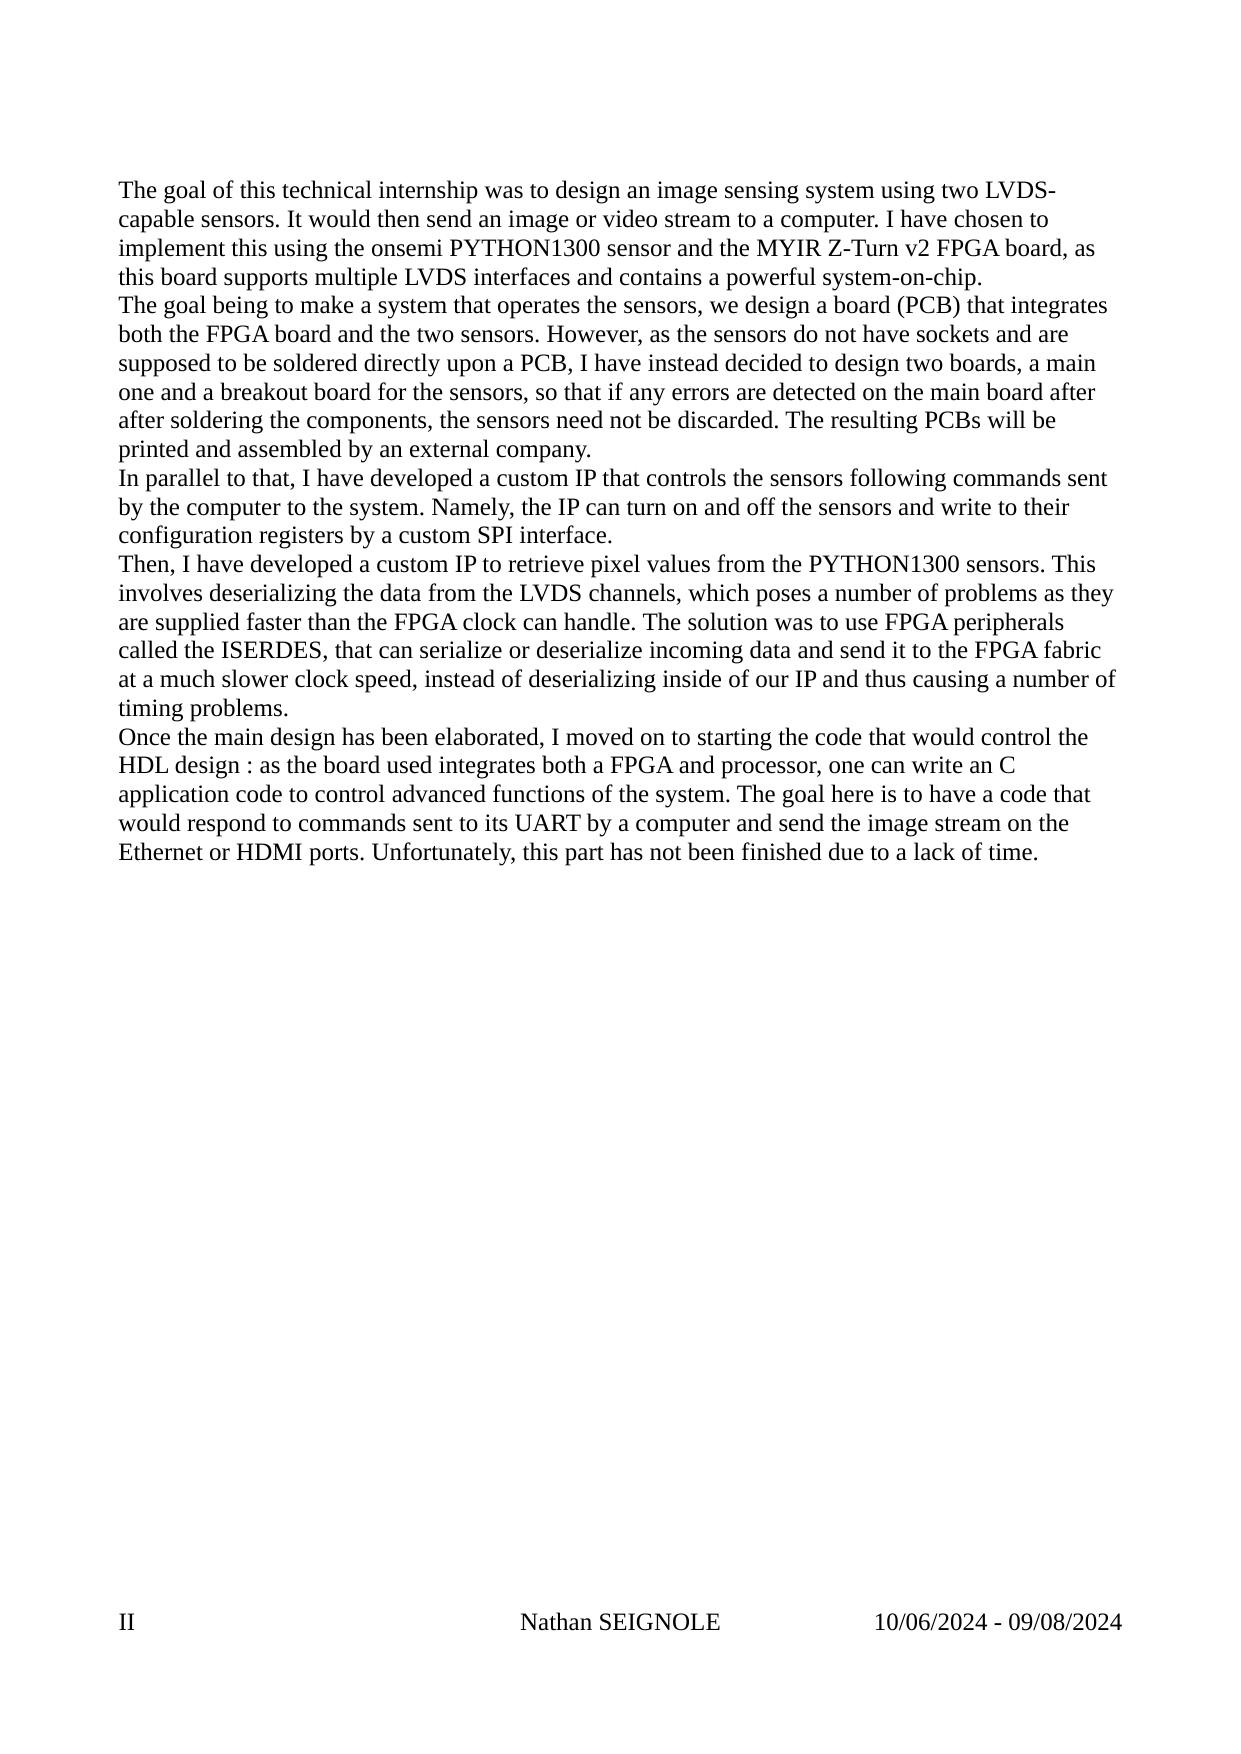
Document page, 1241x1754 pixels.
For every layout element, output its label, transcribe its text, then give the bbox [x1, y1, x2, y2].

text Once the main design has been elaborated, I moved on to starting the code that would control the HDL design : as the board used integrates both a FPGA and processor, one can write an C application code to control advanced functions of the system. The goal here is to have a code that would respond to commands sent to its UART by a computer and send the image stream on the Ethernet or HDMI ports. Unfortunately, this part has not been finished due to a lack of time. [118, 722, 1122, 866]
text The goal being to make a system that operates the sensors, we design a board (PCB) that integrates both the FPGA board and the two sensors. However, as the sensors do not have sockets and are supposed to be soldered directly upon a PCB, I have instead decided to design two boards, a main one and a breakout board for the sensors, so that if any errors are detected on the main board after after soldering the components, the sensors need not be discarded. The resulting PCBs will be printed and assembled by an external company. [118, 291, 1122, 463]
text In parallel to that, I have developed a custom IP that controls the sensors following commands sent by the computer to the system. Namely, the IP can turn on and off the sensors and write to their configuration registers by a custom SPI interface. [118, 463, 1122, 549]
text The goal of this technical internship was to design an image sensing system using two LVDS-capable sensors. It would then send an image or video stream to a computer. I have chosen to implement this using the onsemi PYTHON1300 sensor and the MYIR Z-Turn v2 FPGA board, as this board supports multiple LVDS interfaces and contains a powerful system-on-chip. [118, 176, 1122, 291]
text Then, I have developed a custom IP to retrieve pixel values from the PYTHON1300 sensors. This involves deserializing the data from the LVDS channels, which poses a number of problems as they are supplied faster than the FPGA clock can handle. The solution was to use FPGA peripherals called the ISERDES, that can serialize or deserialize incoming data and send it to the FPGA fabric at a much slower clock speed, instead of deserializing inside of our IP and thus causing a number of timing problems. [118, 549, 1122, 722]
